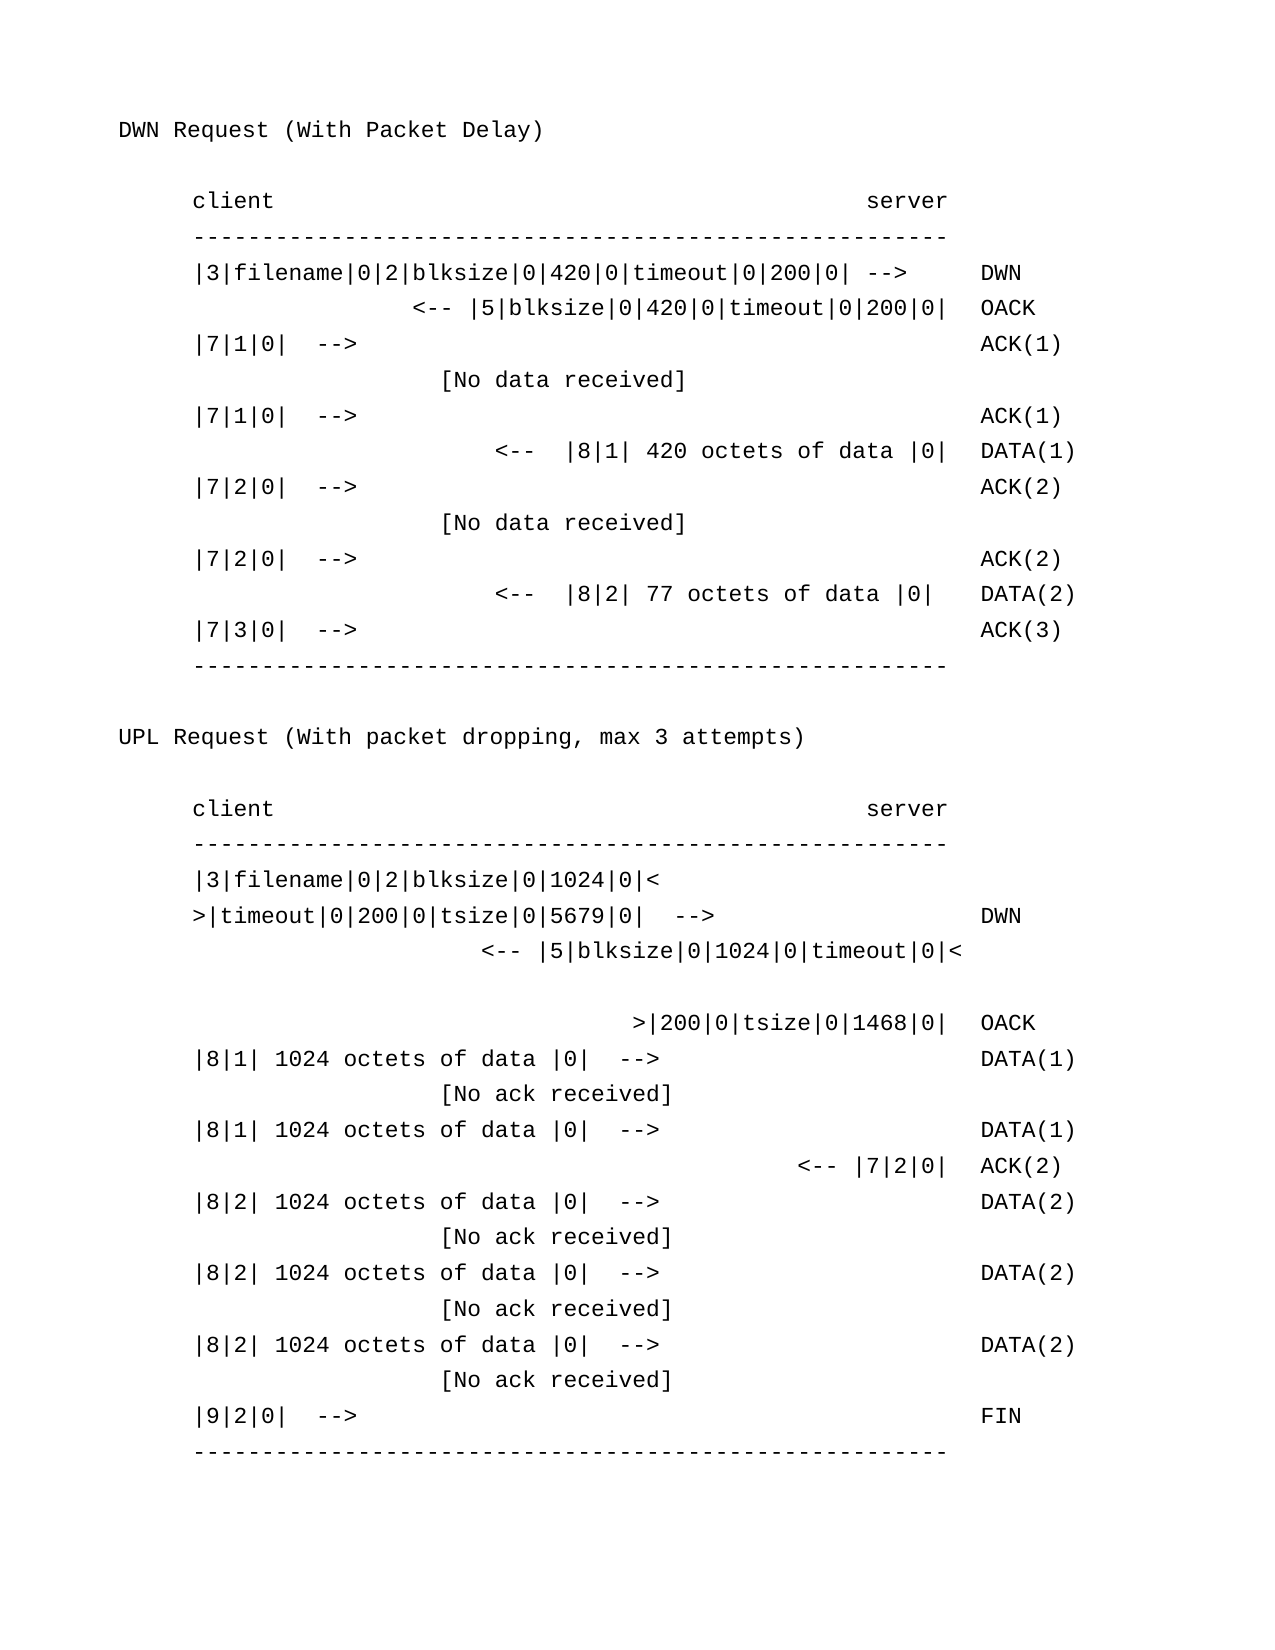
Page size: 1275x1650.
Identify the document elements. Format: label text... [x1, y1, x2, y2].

text ------------------------------------------------------- [192, 833, 1157, 859]
text [No ack received] [192, 1297, 1157, 1323]
text |7|1|0| --> ACK(1) [192, 332, 1157, 358]
text ------------------------------------------------------- [192, 654, 1157, 680]
text |3|filename|0|2|blksize|0|1024|0|< [192, 868, 1157, 894]
text |7|2|0| --> ACK(2) [192, 547, 1157, 573]
text |8|2| 1024 octets of data |0| --> DATA(2) [192, 1190, 1157, 1216]
text |7|3|0| --> ACK(3) [192, 618, 1157, 644]
text <-- |8|1| 420 octets of data |0| DATA(1) [192, 440, 1157, 466]
text |7|2|0| --> ACK(2) [192, 475, 1157, 501]
text UPL Request (With packet dropping, max 3 attempts) [118, 726, 1157, 751]
text client server [192, 797, 1157, 823]
text |7|1|0| --> ACK(1) [192, 404, 1157, 430]
text [No ack received] [192, 1083, 1157, 1109]
text <-- |7|2|0| ACK(2) [192, 1154, 1157, 1180]
text |3|filename|0|2|blksize|0|420|0|timeout|0|200|0| --> DWN [192, 261, 1157, 287]
text |8|1| 1024 octets of data |0| --> DATA(1) [192, 1047, 1157, 1073]
text ------------------------------------------------------- [192, 225, 1157, 251]
text |9|2|0| --> FIN [192, 1404, 1157, 1430]
text <-- |8|2| 77 octets of data |0| DATA(2) [192, 583, 1157, 608]
text client server [192, 189, 1157, 216]
text [No ack received] [192, 1226, 1157, 1252]
text |8|2| 1024 octets of data |0| --> DATA(2) [192, 1261, 1157, 1287]
text [No data received] [192, 511, 1157, 537]
text >|timeout|0|200|0|tsize|0|5679|0| --> DWN [192, 904, 1157, 930]
text [No data received] [192, 368, 1157, 394]
text |8|2| 1024 octets of data |0| --> DATA(2) [192, 1333, 1157, 1359]
text [No ack received] [192, 1369, 1157, 1394]
text <-- |5|blksize|0|1024|0|timeout|0|< >|200|0|tsize|0|1468|0| OACK [192, 940, 1157, 1037]
text |8|1| 1024 octets of data |0| --> DATA(1) [192, 1118, 1157, 1144]
text DWN Request (With Packet Delay) [118, 118, 1157, 144]
text <-- |5|blksize|0|420|0|timeout|0|200|0| OACK [192, 297, 1157, 323]
text ------------------------------------------------------- [192, 1440, 1157, 1466]
